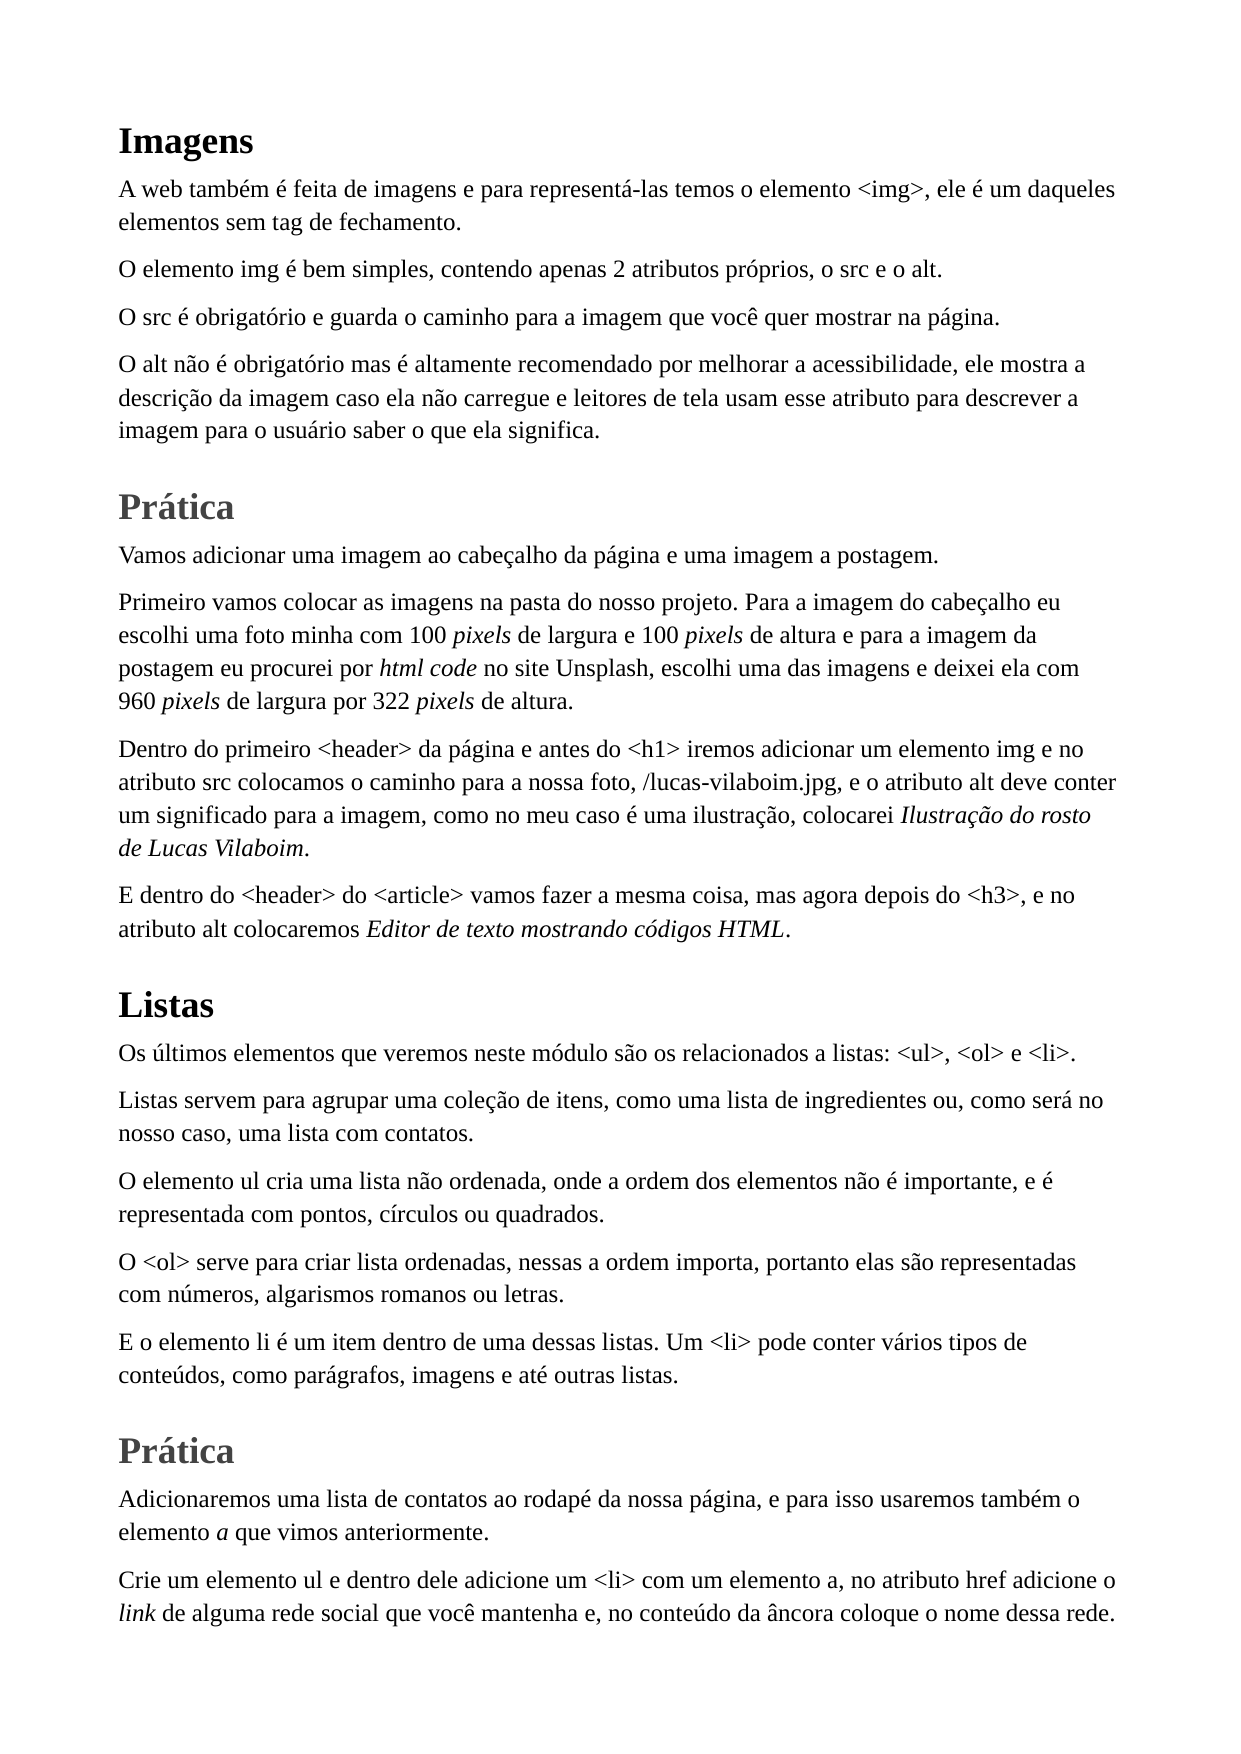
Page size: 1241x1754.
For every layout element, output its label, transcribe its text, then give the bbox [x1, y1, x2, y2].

text Os últimos elementos que veremos neste módulo são os relacionados a listas: <ul>, <ol> e <li>. [118, 1038, 1122, 1066]
text O elemento ul cria uma lista não ordenada, onde a ordem dos elementos não é importante, e é representada com pontos, círculos ou quadrados. [118, 1166, 1122, 1228]
text Vamos adicionar uma imagem ao cabeçalho da página e uma imagem a postagem. [118, 540, 1122, 568]
subtitle Prática [118, 484, 1122, 527]
text E o elemento li é um item dentro de uma dessas listas. Um <li> pode conter vários tipos de conteúdos, como parágrafos, imagens e até outras listas. [118, 1327, 1122, 1389]
text Adicionaremos uma lista de contatos ao rodapé da nossa página, e para isso usaremos também o elemento a que vimos anteriormente. [118, 1484, 1122, 1546]
text O elemento img é bem simples, contendo apenas 2 atributos próprios, o src e o alt. [118, 254, 1122, 283]
text Listas servem para agrupar uma coleção de itens, como uma lista de ingredientes ou, como será no nosso caso, uma lista com contatos. [118, 1085, 1122, 1147]
text A web também é feita de imagens e para representá-las temos o elemento <img>, ele é um daqueles elementos sem tag de fechamento. [118, 174, 1122, 236]
text Dentro do primeiro <header> da página e antes do <h1> iremos adicionar um elemento img e no atributo src colocamos o caminho para a nossa foto, /lucas-vilaboim.jpg, e o atributo alt deve conter um significado para a imagem, como no meu caso é uma ilustração, colocarei Ilustração do rosto de Lucas Vilaboim. [118, 734, 1122, 862]
text O <ol> serve para criar lista ordenadas, nessas a ordem importa, portanto elas são representadas com números, algarismos romanos ou letras. [118, 1247, 1122, 1308]
text O src é obrigatório e guarda o caminho para a imagem que você quer mostrar na página. [118, 302, 1122, 331]
text Primeiro vamos colocar as imagens na pasta do nosso projeto. Para a imagem do cabeçalho eu escolhi uma foto minha com 100 pixels de largura e 100 pixels de altura e para a imagem da postagem eu procurei por html code no site Unsplash, escolhi uma das imagens e deixei ela com 960 pixels de largura por 322 pixels de altura. [118, 587, 1122, 715]
text O alt não é obrigatório mas é altamente recomendado por melhorar a acessibilidade, ele mostra a descrição da imagem caso ela não carregue e leitores de tela usam esse atributo para descrever a imagem para o usuário saber o que ela significa. [118, 349, 1122, 444]
subtitle Imagens [118, 118, 1122, 161]
subtitle Prática [118, 1429, 1122, 1472]
text Crie um elemento ul e dentro dele adicione um <li> com um elemento a, no atributo href adicione o link de alguma rede social que você mantenha e, no conteúdo da âncora coloque o nome dessa rede. [118, 1565, 1122, 1627]
text E dentro do <header> do <article> vamos fazer a mesma coisa, mas agora depois do <h3>, e no atributo alt colocaremos Editor de texto mostrando códigos HTML. [118, 881, 1122, 942]
subtitle Listas [118, 982, 1122, 1025]
